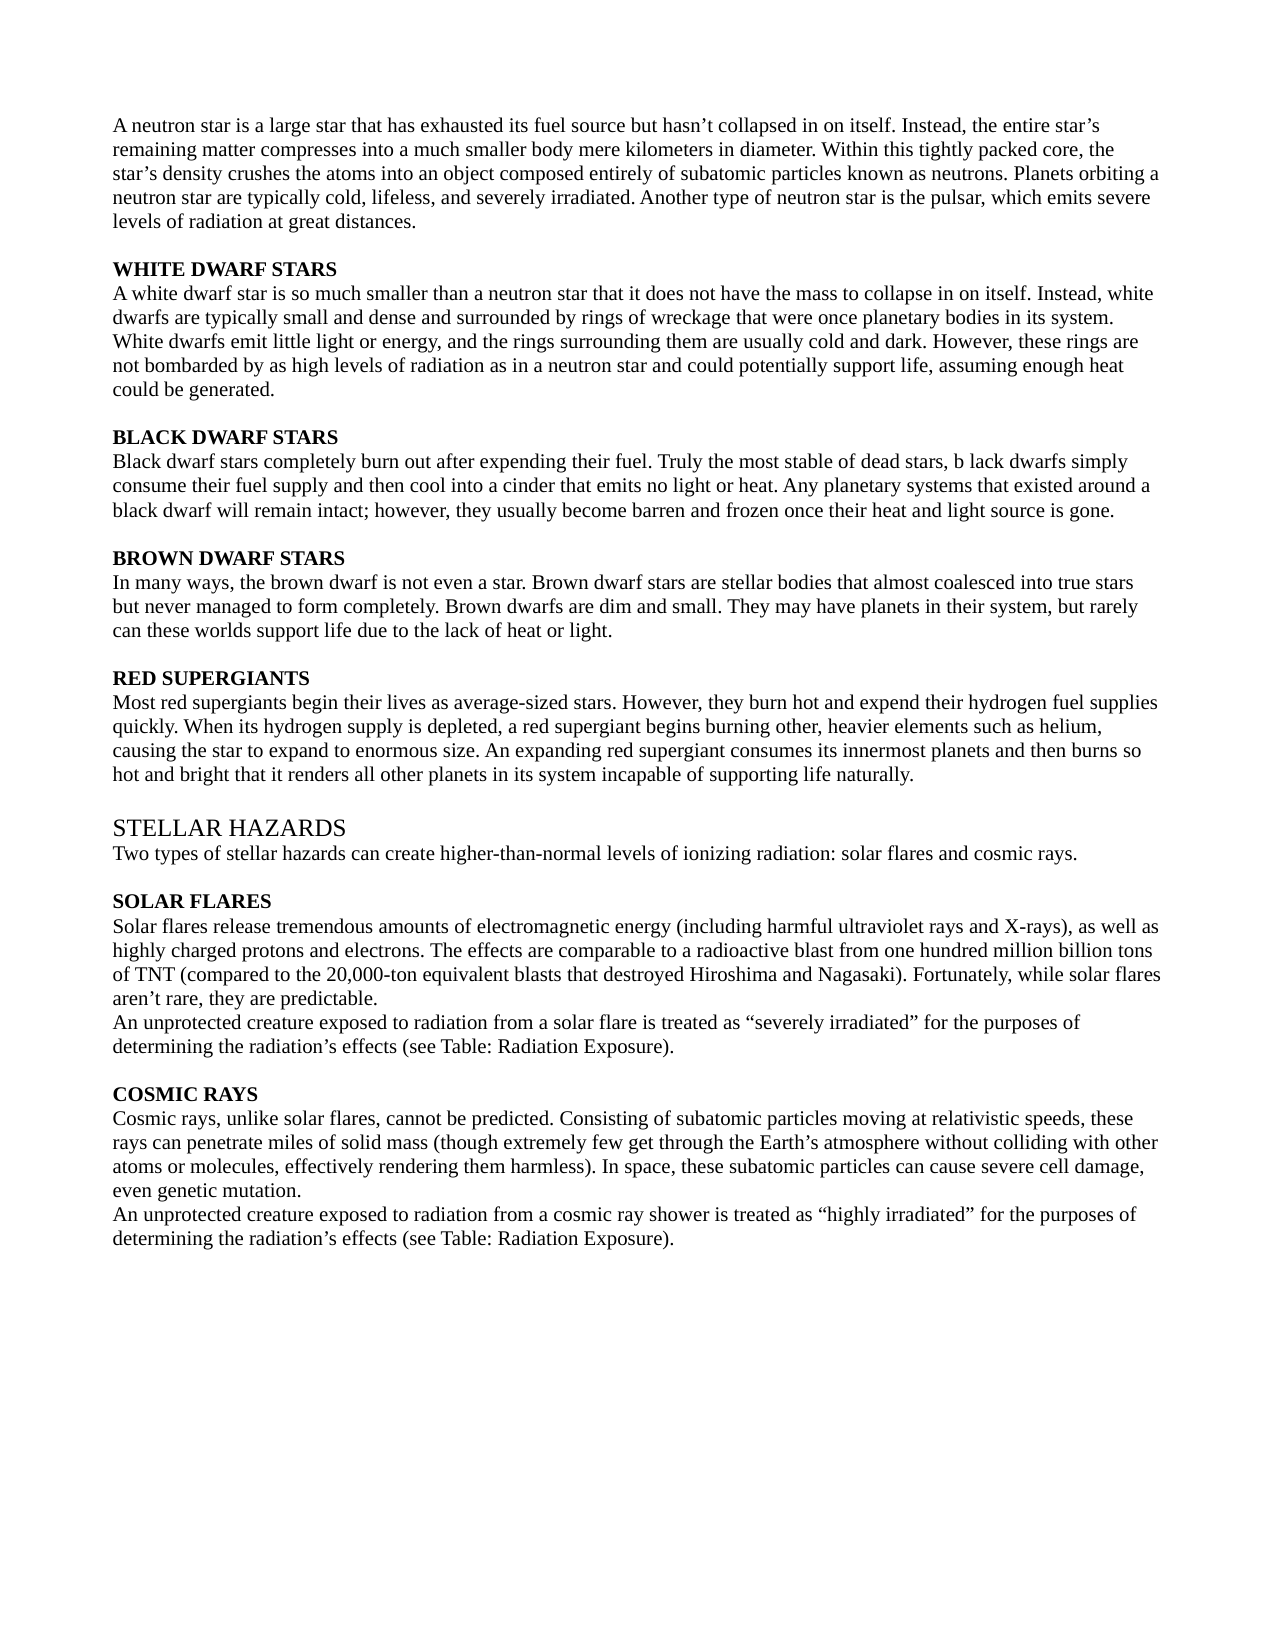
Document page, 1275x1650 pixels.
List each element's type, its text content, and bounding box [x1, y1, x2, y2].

text COSMIC RAYS [112, 1082, 1162, 1106]
text Most red supergiants begin their lives as average-sized stars. However, they burn hot and expend their hydrogen fuel supplies quickly. When its hydrogen supply is depleted, a red supergiant begins burning other, heavier elements such as helium, causing the star to expand to enormous size. An expanding red supergiant consumes its innermost planets and then burns so hot and bright that it renders all other planets in its system incapable of supporting life naturally. [112, 690, 1162, 786]
text In many ways, the brown dwarf is not even a star. Brown dwarf stars are stellar bodies that almost coalesced into true stars but never managed to form completely. Brown dwarfs are dim and small. They may have planets in their system, but rarely can these worlds support life due to the lack of heat or light. [112, 570, 1162, 642]
text An unprotected creature exposed to radiation from a solar flare is treated as “severely irradiated” for the purposes of determining the radiation’s effects (see Table: Radiation Exposure). [112, 1010, 1162, 1058]
text Black dwarf stars completely burn out after expending their fuel. Truly the most stable of dead stars, b lack dwarfs simply consume their fuel supply and then cool into a cinder that emits no light or heat. Any planetary systems that existed around a black dwarf will remain intact; however, they usually become barren and frozen once their heat and light source is gone. [112, 449, 1162, 522]
text BLACK DWARF STARS [112, 425, 1162, 449]
text WHITE DWARF STARS [112, 257, 1162, 281]
text An unprotected creature exposed to radiation from a cosmic ray shower is treated as “highly irradiated” for the purposes of determining the radiation’s effects (see Table: Radiation Exposure). [112, 1202, 1162, 1250]
text Two types of stellar hazards can create higher-than-normal levels of ionizing radiation: solar flares and cosmic rays. [112, 841, 1162, 865]
text Solar flares release tremendous amounts of electromagnetic energy (including harmful ultraviolet rays and X-rays), as well as highly charged protons and electrons. The effects are comparable to a radioactive blast from one hundred million billion tons of TNT (compared to the 20,000-ton equivalent blasts that destroyed Hiroshima and Nagasaki). Fortunately, while solar flares aren’t rare, they are predictable. [112, 913, 1162, 1010]
text A neutron star is a large star that has exhausted its fuel source but hasn’t collapsed in on itself. Instead, the entire star’s remaining matter compresses into a much smaller body mere kilometers in diameter. Within this tightly packed core, the star’s density crushes the atoms into an object composed entirely of subatomic particles known as neutrons. Planets orbiting a neutron star are typically cold, lifeless, and severely irradiated. Another type of neutron star is the pulsar, which emits severe levels of radiation at great distances. [112, 112, 1162, 233]
text BROWN DWARF STARS [112, 546, 1162, 570]
text Cosmic rays, unlike solar flares, cannot be predicted. Consisting of subatomic particles moving at relativistic speeds, these rays can penetrate miles of solid mass (though extremely few get through the Earth’s atmosphere without colliding with other atoms or molecules, effectively rendering them harmless). In space, these subatomic particles can cause severe cell damage, even genetic mutation. [112, 1106, 1162, 1202]
text RED SUPERGIANTS [112, 666, 1162, 690]
subtitle STELLAR HAZARDS [112, 813, 1162, 841]
text A white dwarf star is so much smaller than a neutron star that it does not have the mass to collapse in on itself. Instead, white dwarfs are typically small and dense and surrounded by rings of wreckage that were once planetary bodies in its system. White dwarfs emit little light or energy, and the rings surrounding them are usually cold and dark. However, these rings are not bombarded by as high levels of radiation as in a neutron star and could potentially support life, assuming enough heat could be generated. [112, 281, 1162, 401]
text SOLAR FLARES [112, 889, 1162, 913]
